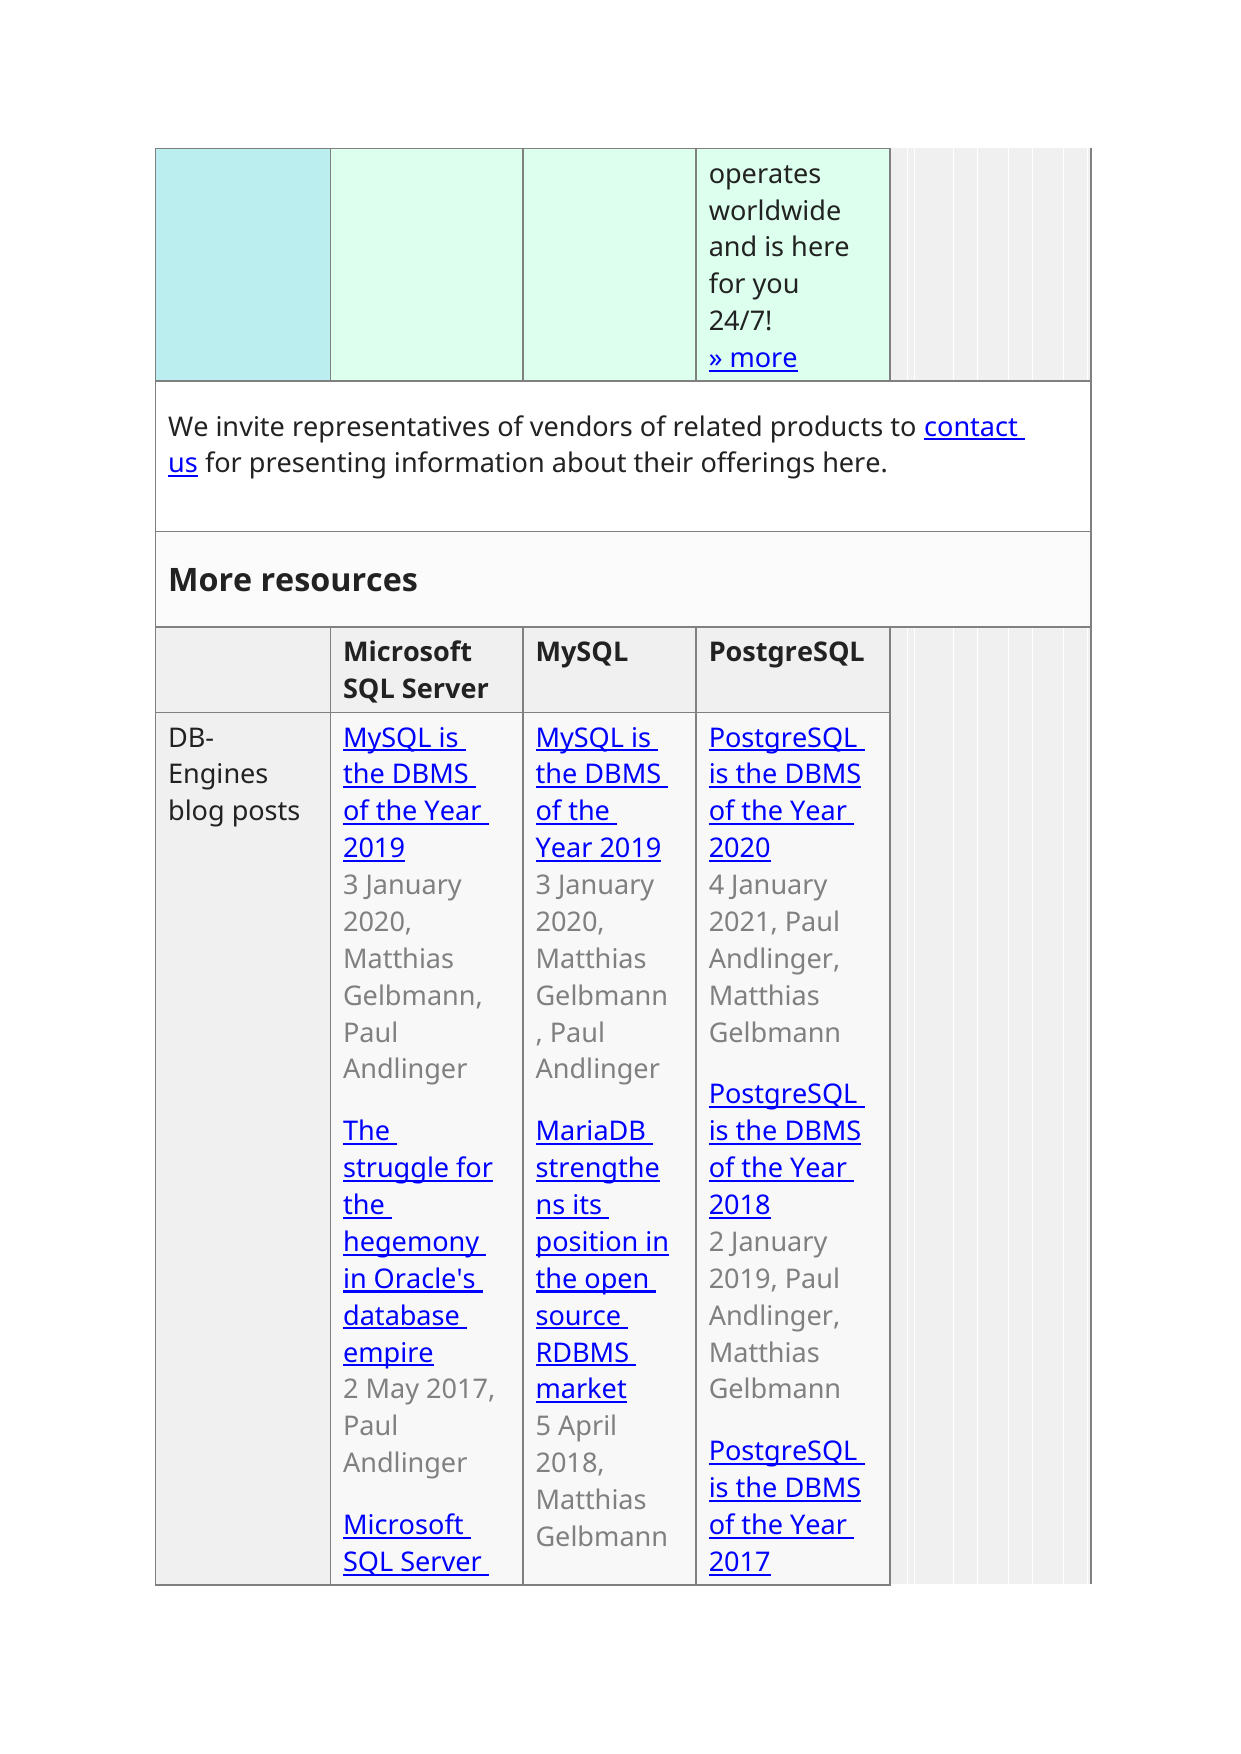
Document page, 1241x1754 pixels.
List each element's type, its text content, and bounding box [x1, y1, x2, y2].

table_cell [1015, 148, 1019, 380]
table_cell [998, 628, 1002, 712]
table_cell [925, 628, 929, 712]
table_cell [331, 149, 522, 380]
table_cell [946, 712, 950, 1584]
table_cell [991, 712, 995, 1584]
table_cell [1070, 712, 1074, 1584]
table_cell PostgreSQL is the DBMS of the Year 2020 4 January 2021, Paul Andlinger, Matthias Gelbmann PostgreSQL is the DBMS of the Year 2018 2 January 2019, Paul Andlinger, Matthias Gelbmann PostgreSQL is the DBMS of the Year 2017 [697, 713, 889, 1584]
table_cell [967, 628, 971, 712]
table_cell MySQL is the DBMS of the Year 2019 3 January 2020, Matthias Gelbmann, Paul Andlinger The struggle for the hegemony in Oracle's database empire 2 May 2017, Paul Andlinger Microsoft SQL Server [331, 713, 522, 1584]
table_cell [1053, 628, 1057, 712]
table_cell [967, 712, 971, 1584]
table_cell [1053, 148, 1057, 380]
table_cell [893, 712, 897, 1584]
table_cell MySQL is the DBMS of the Year 2019 3 January 2020, Matthias Gelbmann, Paul Andlinger MariaDB strengthens its position in the open source RDBMS market 5 April 2018, Matthias Gelbmann [524, 713, 695, 1584]
table_cell [524, 149, 695, 380]
table_cell [1015, 628, 1019, 712]
table_cell [984, 628, 988, 712]
table_cell [960, 712, 964, 1584]
table_cell [1022, 148, 1026, 380]
table_cell [1022, 712, 1026, 1584]
table_cell [1077, 712, 1081, 1584]
table_cell [984, 712, 988, 1584]
table_cell [946, 148, 950, 380]
table_cell [967, 148, 971, 380]
table_cell [925, 148, 929, 380]
table_cell [1039, 628, 1043, 712]
table_cell More resources [156, 532, 1090, 626]
table_cell [991, 148, 995, 380]
table_cell PostgreSQL [697, 628, 889, 712]
table_cell [1070, 628, 1074, 712]
table_cell [893, 148, 897, 380]
table_cell [1022, 628, 1026, 712]
table_cell [998, 148, 1002, 380]
table_cell [939, 148, 943, 380]
table_cell [939, 712, 943, 1584]
table_cell [1077, 628, 1081, 712]
table_cell [900, 628, 904, 712]
table_cell [991, 628, 995, 712]
table_cell [1039, 712, 1043, 1584]
table_cell [918, 148, 922, 380]
table_cell [1046, 712, 1050, 1584]
table_cell [918, 628, 922, 712]
table_cell [984, 148, 988, 380]
table_cell [932, 148, 936, 380]
table_cell [946, 628, 950, 712]
table_cell [900, 148, 904, 380]
table_cell operates worldwide and is here for you 24/7! » more [697, 149, 889, 380]
table_cell [925, 712, 929, 1584]
table_cell [1053, 712, 1057, 1584]
table_cell [156, 628, 330, 712]
table_cell [893, 628, 897, 712]
table_cell [1039, 148, 1043, 380]
table_cell [918, 712, 922, 1584]
table_cell [900, 712, 904, 1584]
table_cell [1015, 712, 1019, 1584]
table_cell We invite representatives of vendors of related products to contact us for presenting information about their offerings here. [156, 382, 1090, 531]
table_cell [1077, 148, 1081, 380]
table_cell [1046, 628, 1050, 712]
table_cell [156, 149, 330, 380]
table_cell [960, 148, 964, 380]
table_cell [1070, 148, 1074, 380]
table_cell [939, 628, 943, 712]
table_cell [932, 712, 936, 1584]
table_cell DB-Engines blog posts [156, 713, 330, 1584]
table_cell Microsoft SQL Server [331, 628, 522, 712]
table_cell [932, 628, 936, 712]
table_cell [960, 628, 964, 712]
table_cell [998, 712, 1002, 1584]
table_cell MySQL [524, 628, 695, 712]
table_cell [1046, 148, 1050, 380]
